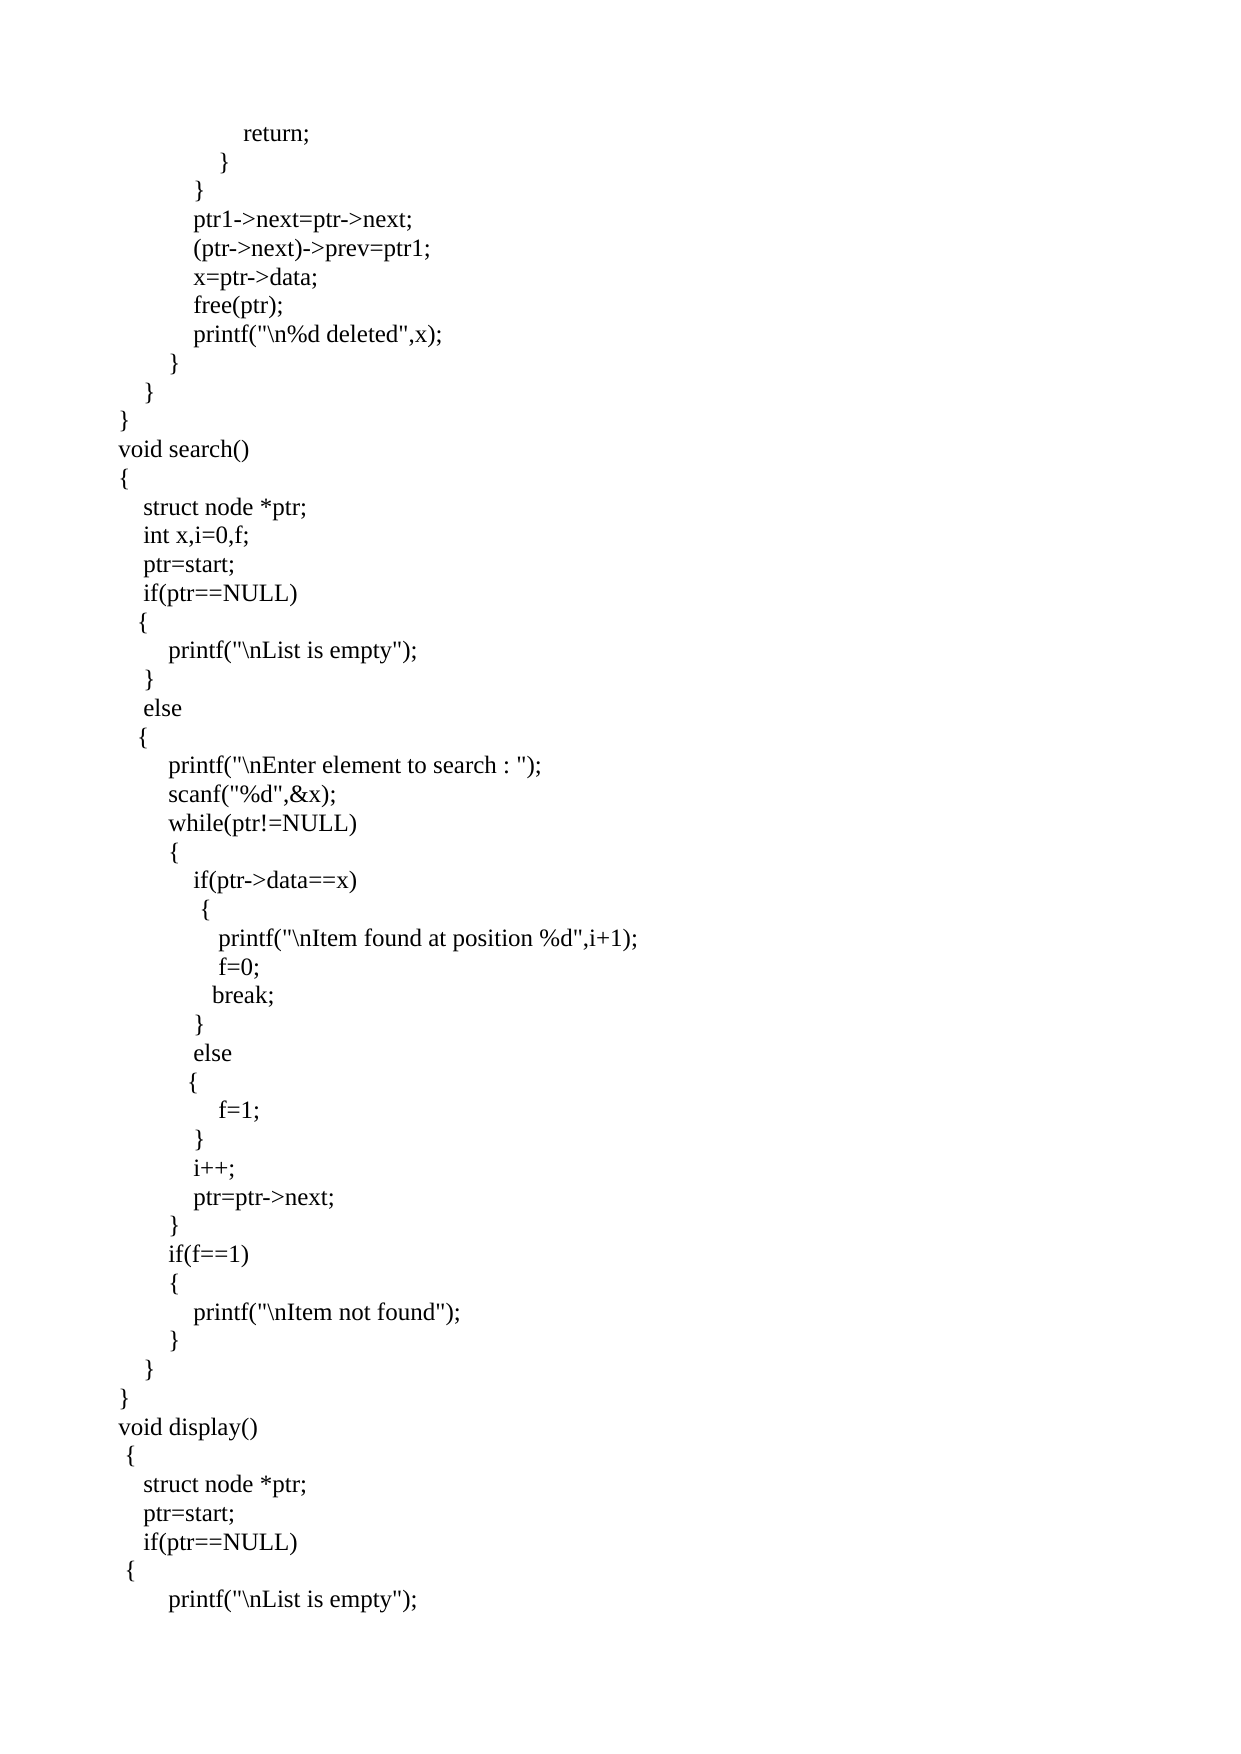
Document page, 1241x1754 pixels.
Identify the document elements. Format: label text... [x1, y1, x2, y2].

text x=ptr->data; [118, 262, 1122, 291]
text i++; [118, 1153, 1122, 1182]
text f=1; [118, 1096, 1122, 1124]
text f=0; [118, 952, 1122, 981]
text } [118, 1124, 1122, 1153]
text ptr=ptr->next; [118, 1182, 1122, 1211]
text } [118, 1009, 1122, 1038]
text } [118, 348, 1122, 377]
text ptr1->next=ptr->next; [118, 204, 1122, 233]
text scanf("%d",&x); [118, 779, 1122, 808]
text printf("\nItem not found"); [118, 1297, 1122, 1326]
text ptr=start; [118, 1498, 1122, 1527]
text break; [118, 981, 1122, 1009]
text else [118, 693, 1122, 722]
text return; [118, 118, 1122, 147]
text (ptr->next)->prev=ptr1; [118, 233, 1122, 262]
text { [118, 1268, 1122, 1297]
text struct node *ptr; [118, 492, 1122, 521]
text { [118, 837, 1122, 866]
text { [118, 722, 1122, 751]
text free(ptr); [118, 291, 1122, 319]
text if(ptr->data==x) [118, 866, 1122, 894]
text void search() [118, 434, 1122, 463]
text void display() [118, 1412, 1122, 1441]
text } [118, 1383, 1122, 1412]
text } [118, 664, 1122, 693]
text while(ptr!=NULL) [118, 808, 1122, 837]
text } [118, 147, 1122, 176]
text } [118, 377, 1122, 406]
text printf("\nEnter element to search : "); [118, 751, 1122, 779]
text { [118, 894, 1122, 923]
text ptr=start; [118, 549, 1122, 578]
text } [118, 1354, 1122, 1383]
text { [118, 1441, 1122, 1469]
text if(ptr==NULL) [118, 1527, 1122, 1556]
text { [118, 463, 1122, 492]
text printf("\n%d deleted",x); [118, 319, 1122, 348]
text if(f==1) [118, 1239, 1122, 1268]
text { [118, 607, 1122, 636]
text } [118, 1326, 1122, 1354]
text if(ptr==NULL) [118, 578, 1122, 607]
text { [118, 1556, 1122, 1584]
text struct node *ptr; [118, 1469, 1122, 1498]
text } [118, 406, 1122, 434]
text } [118, 176, 1122, 204]
text else [118, 1038, 1122, 1067]
text { [118, 1067, 1122, 1096]
text printf("\nList is empty"); [118, 1584, 1122, 1613]
text int x,i=0,f; [118, 521, 1122, 549]
text printf("\nItem found at position %d",i+1); [118, 923, 1122, 952]
text printf("\nList is empty"); [118, 636, 1122, 664]
text } [118, 1211, 1122, 1239]
